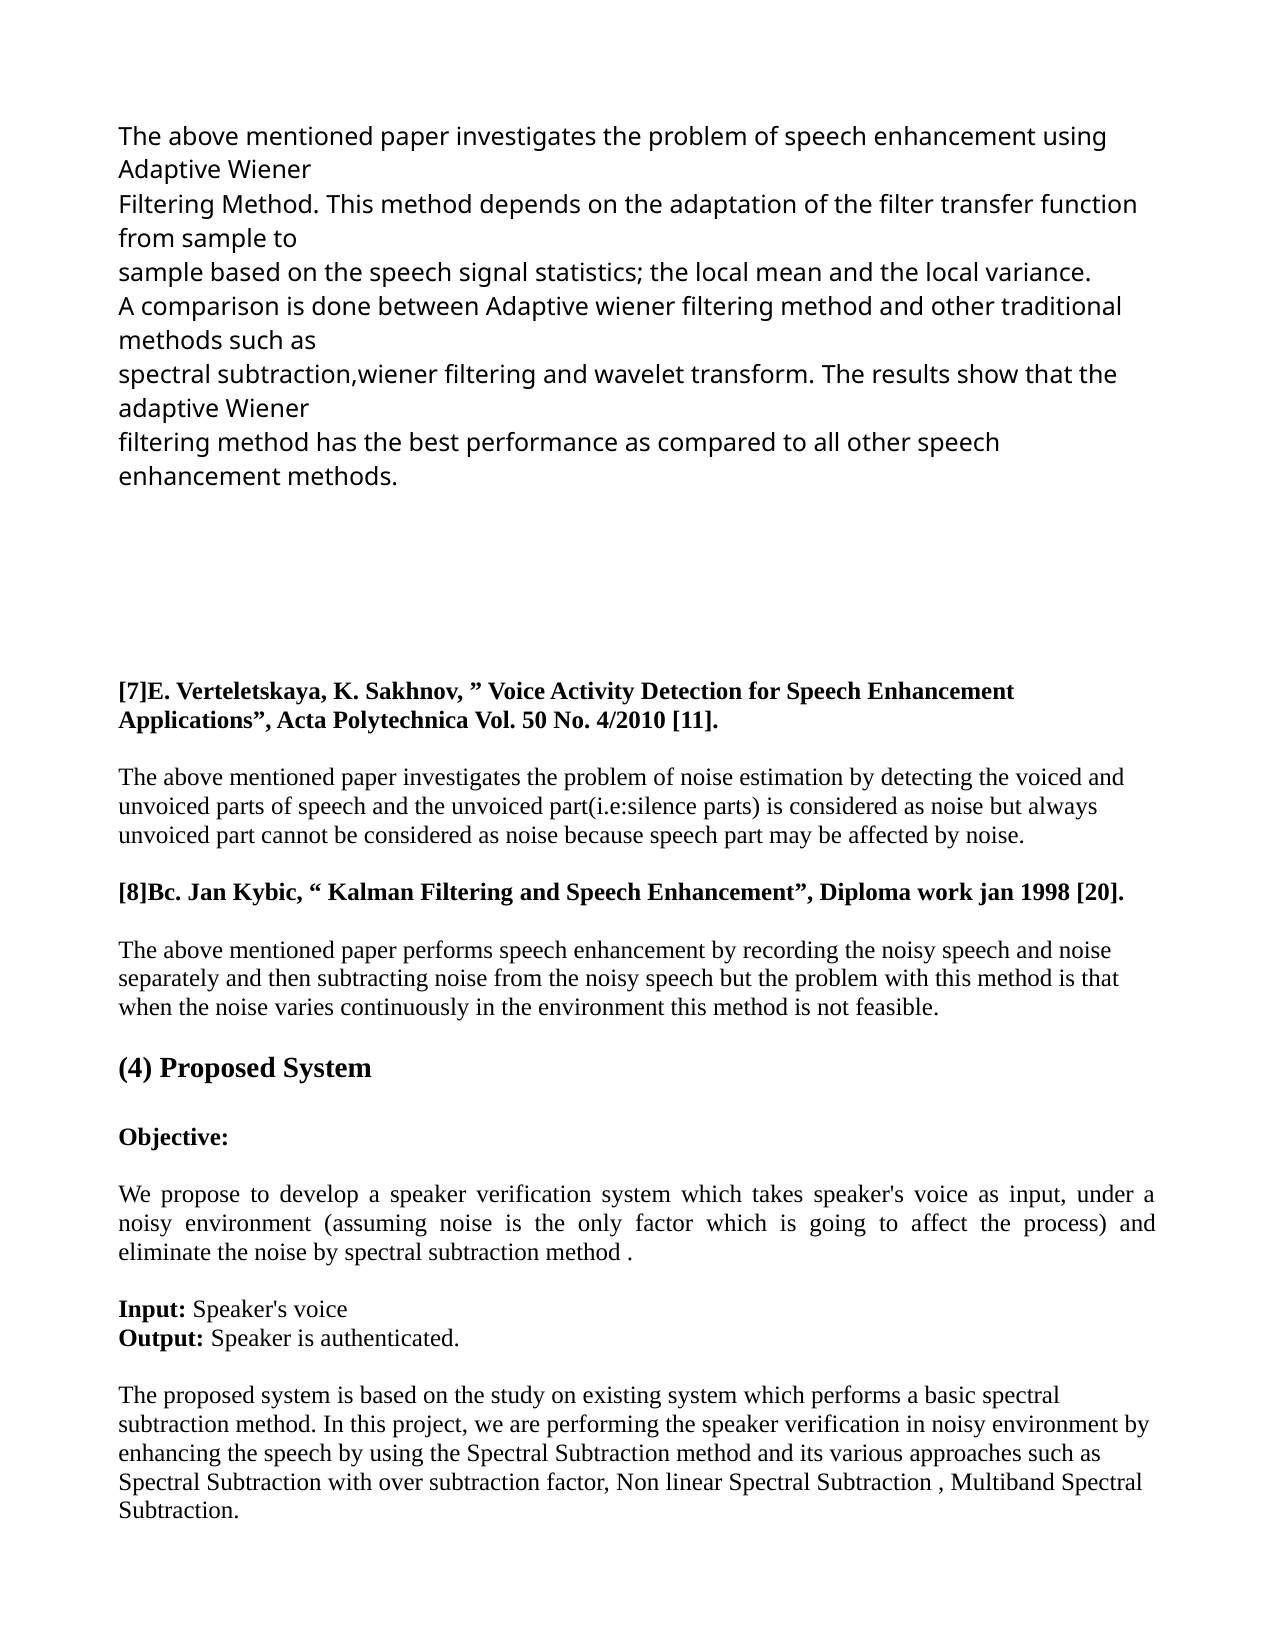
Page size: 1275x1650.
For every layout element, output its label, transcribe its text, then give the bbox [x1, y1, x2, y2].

text (4) Proposed System [118, 1050, 1157, 1083]
text Filtering Method. This method depends on the adaptation of the filter transfer function from sample to [118, 186, 1157, 254]
text sample based on the speech signal statistics; the local mean and the local variance. [118, 254, 1157, 288]
text The proposed system is based on the study on existing system which performs a basic spectral subtraction method. In this project, we are performing the speaker verification in noisy environment by enhancing the speech by using the Spectral Subtraction method and its various approaches such as Spectral Subtraction with over subtraction factor, Non linear Spectral Subtraction , Multiband Spectral Subtraction. [118, 1380, 1157, 1524]
text The above mentioned paper performs speech enhancement by recording the noisy speech and noise separately and then subtracting noise from the noisy speech but the problem with this method is that [118, 935, 1157, 992]
text filtering method has the best performance as compared to all other speech enhancement methods. [118, 425, 1157, 493]
text spectral subtraction,wiener filtering and wavelet transform. The results show that the adaptive Wiener [118, 357, 1157, 425]
text The above mentioned paper investigates the problem of noise estimation by detecting the voiced and unvoiced parts of speech and the unvoiced part(i.e:silence parts) is considered as noise but always unvoiced part cannot be considered as noise because speech part may be affected by noise. [118, 762, 1157, 848]
text Output: Speaker is authenticated. [118, 1323, 1157, 1352]
text [8]Bc. Jan Kybic, “ Kalman Filtering and Speech Enhancement”, Diploma work jan 1998 [20]. [118, 877, 1157, 906]
text Objective: [118, 1122, 1157, 1150]
text when the noise varies continuously in the environment this method is not feasible. [118, 992, 1157, 1021]
text [7]E. Verteletskaya, K. Sakhnov, ” Voice Activity Detection for Speech Enhancement Applications”, Acta Polytechnica Vol. 50 No. 4/2010 [11]. [118, 676, 1157, 733]
text The above mentioned paper investigates the problem of speech enhancement using Adaptive Wiener [118, 118, 1157, 186]
text A comparison is done between Adaptive wiener filtering method and other traditional methods such as [118, 288, 1157, 357]
text We propose to develop a speaker verification system which takes speaker's voice as input, under a noisy environment (assuming noise is the only factor which is going to affect the process) and eliminate the noise by spectral subtraction method . [118, 1179, 1157, 1265]
text Input: Speaker's voice [118, 1294, 1157, 1323]
